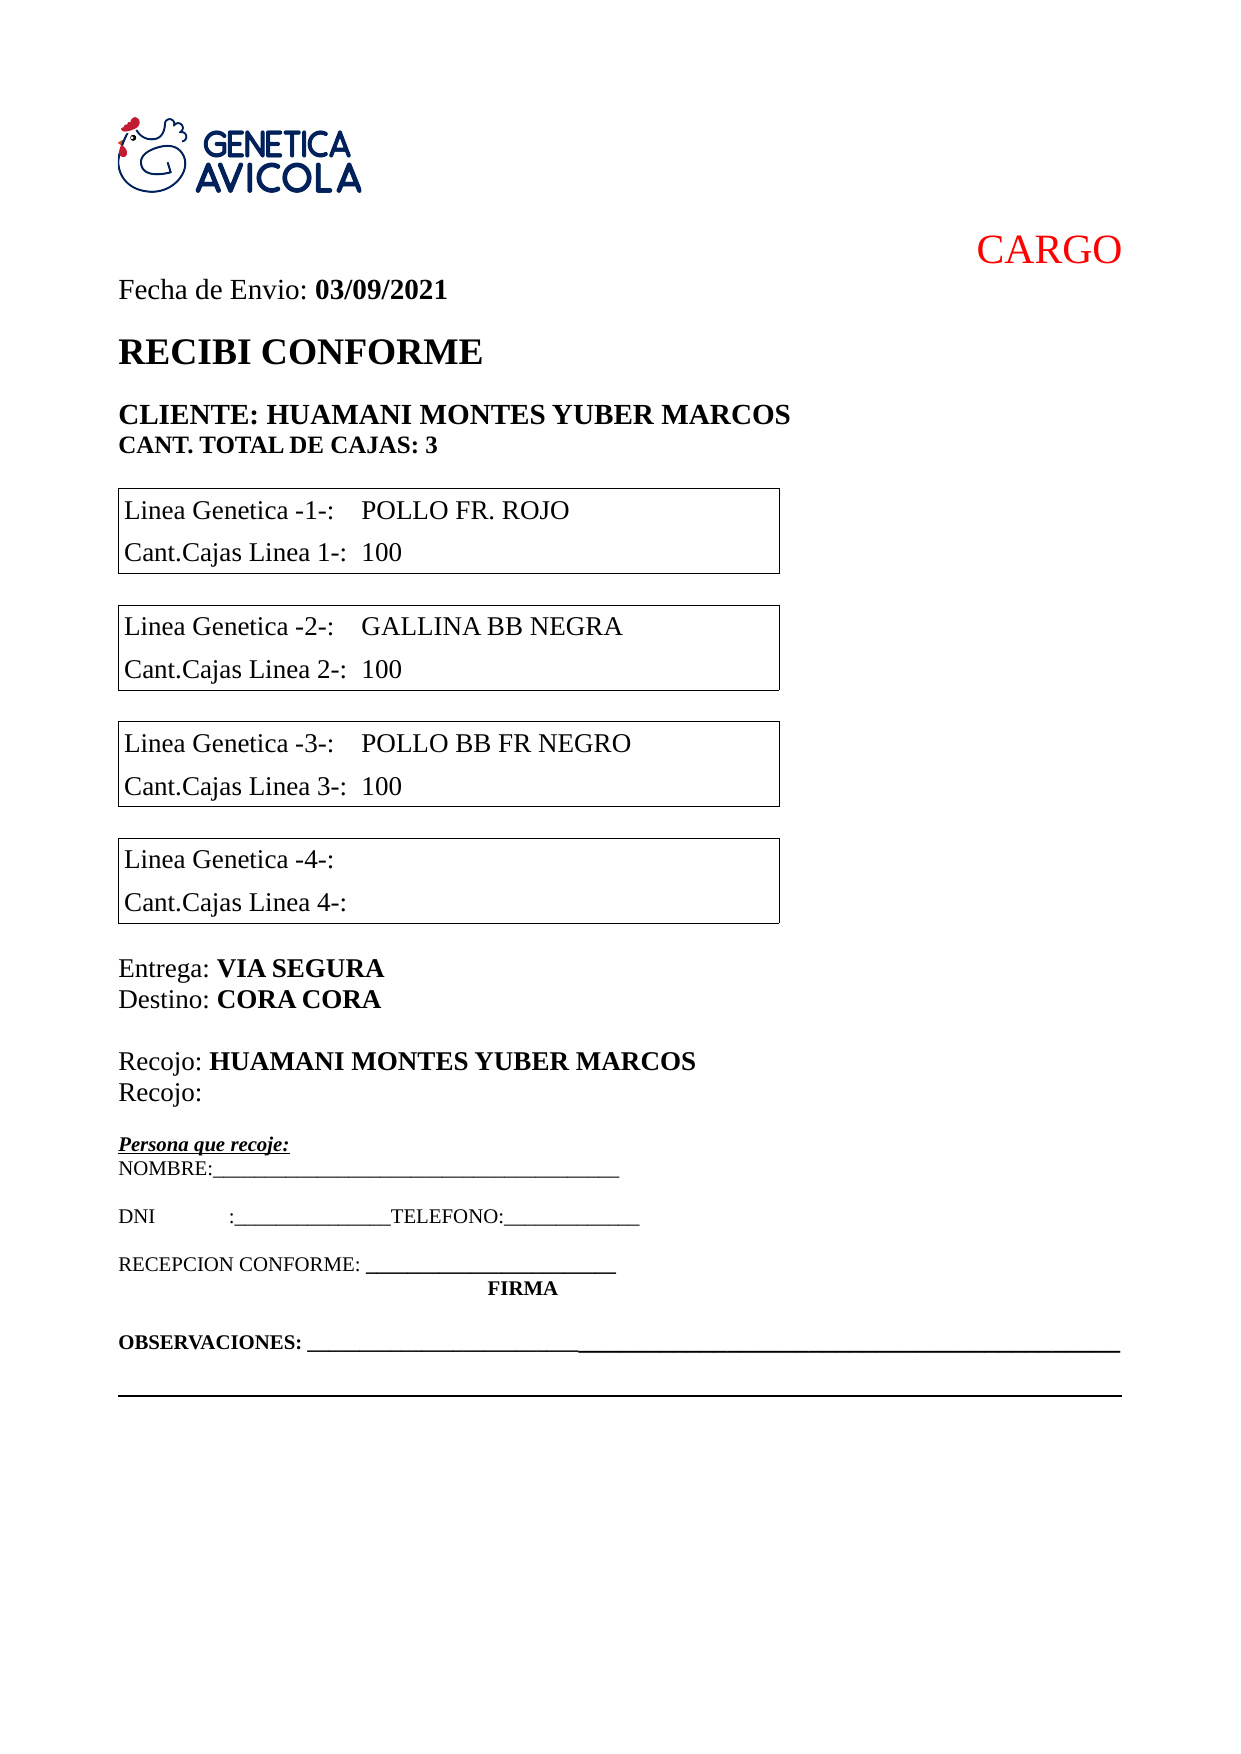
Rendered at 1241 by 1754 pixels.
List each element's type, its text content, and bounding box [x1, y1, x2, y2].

text FIRMA [118, 1276, 1122, 1300]
table_header POLLO FR. ROJO [356, 489, 779, 531]
table_cell GALLINA BB NEGRA [356, 606, 779, 647]
table_cell Cant.Cajas Linea 1-: [119, 531, 356, 573]
table_cell [356, 807, 779, 838]
table_cell Linea Genetica -2-: [119, 606, 356, 647]
text CANT. TOTAL DE CAJAS: 3 [118, 431, 1122, 459]
table_cell 100 [356, 531, 779, 573]
text CLIENTE: HUAMANI MONTES YUBER MARCOS [118, 397, 1122, 431]
table_cell [356, 880, 779, 923]
text Fecha de Envio: 03/09/2021 [118, 272, 1122, 306]
text Entrega: VIA SEGURA [118, 952, 1122, 983]
table_cell Cant.Cajas Linea 4-: [119, 880, 356, 923]
table_cell Linea Genetica -3-: [119, 722, 356, 764]
table_cell [356, 574, 779, 604]
text NOMBRE:_______________________________________ [118, 1156, 1122, 1180]
table_cell Cant.Cajas Linea 3-: [119, 764, 356, 806]
table_cell POLLO BB FR NEGRO [356, 722, 779, 764]
table_cell [118, 691, 356, 721]
table_cell [118, 574, 356, 604]
text RECEPCION CONFORME: ________________________ [118, 1252, 1122, 1276]
table_cell 100 [356, 764, 779, 806]
text DNI :_______________TELEFONO:_____________ [118, 1204, 1122, 1228]
text Recojo: HUAMANI MONTES YUBER MARCOS [118, 1045, 1122, 1076]
text CARGO [118, 224, 1122, 272]
table_cell Linea Genetica -4-: [119, 839, 356, 880]
table_cell Cant.Cajas Linea 2-: [119, 647, 356, 690]
text OBSERVACIONES: __________________________________________________________________ [118, 1324, 1122, 1355]
table_cell [356, 839, 779, 880]
table_cell [118, 807, 356, 838]
picture [117, 117, 362, 193]
table_header Linea Genetica -1-: [119, 489, 356, 531]
text Recojo: [118, 1076, 1122, 1108]
text RECIBI CONFORME [118, 330, 1122, 373]
table_cell [356, 691, 779, 721]
text Destino: CORA CORA [118, 983, 1122, 1014]
table_cell 100 [356, 647, 779, 690]
text Persona que recoje: [118, 1132, 1122, 1156]
